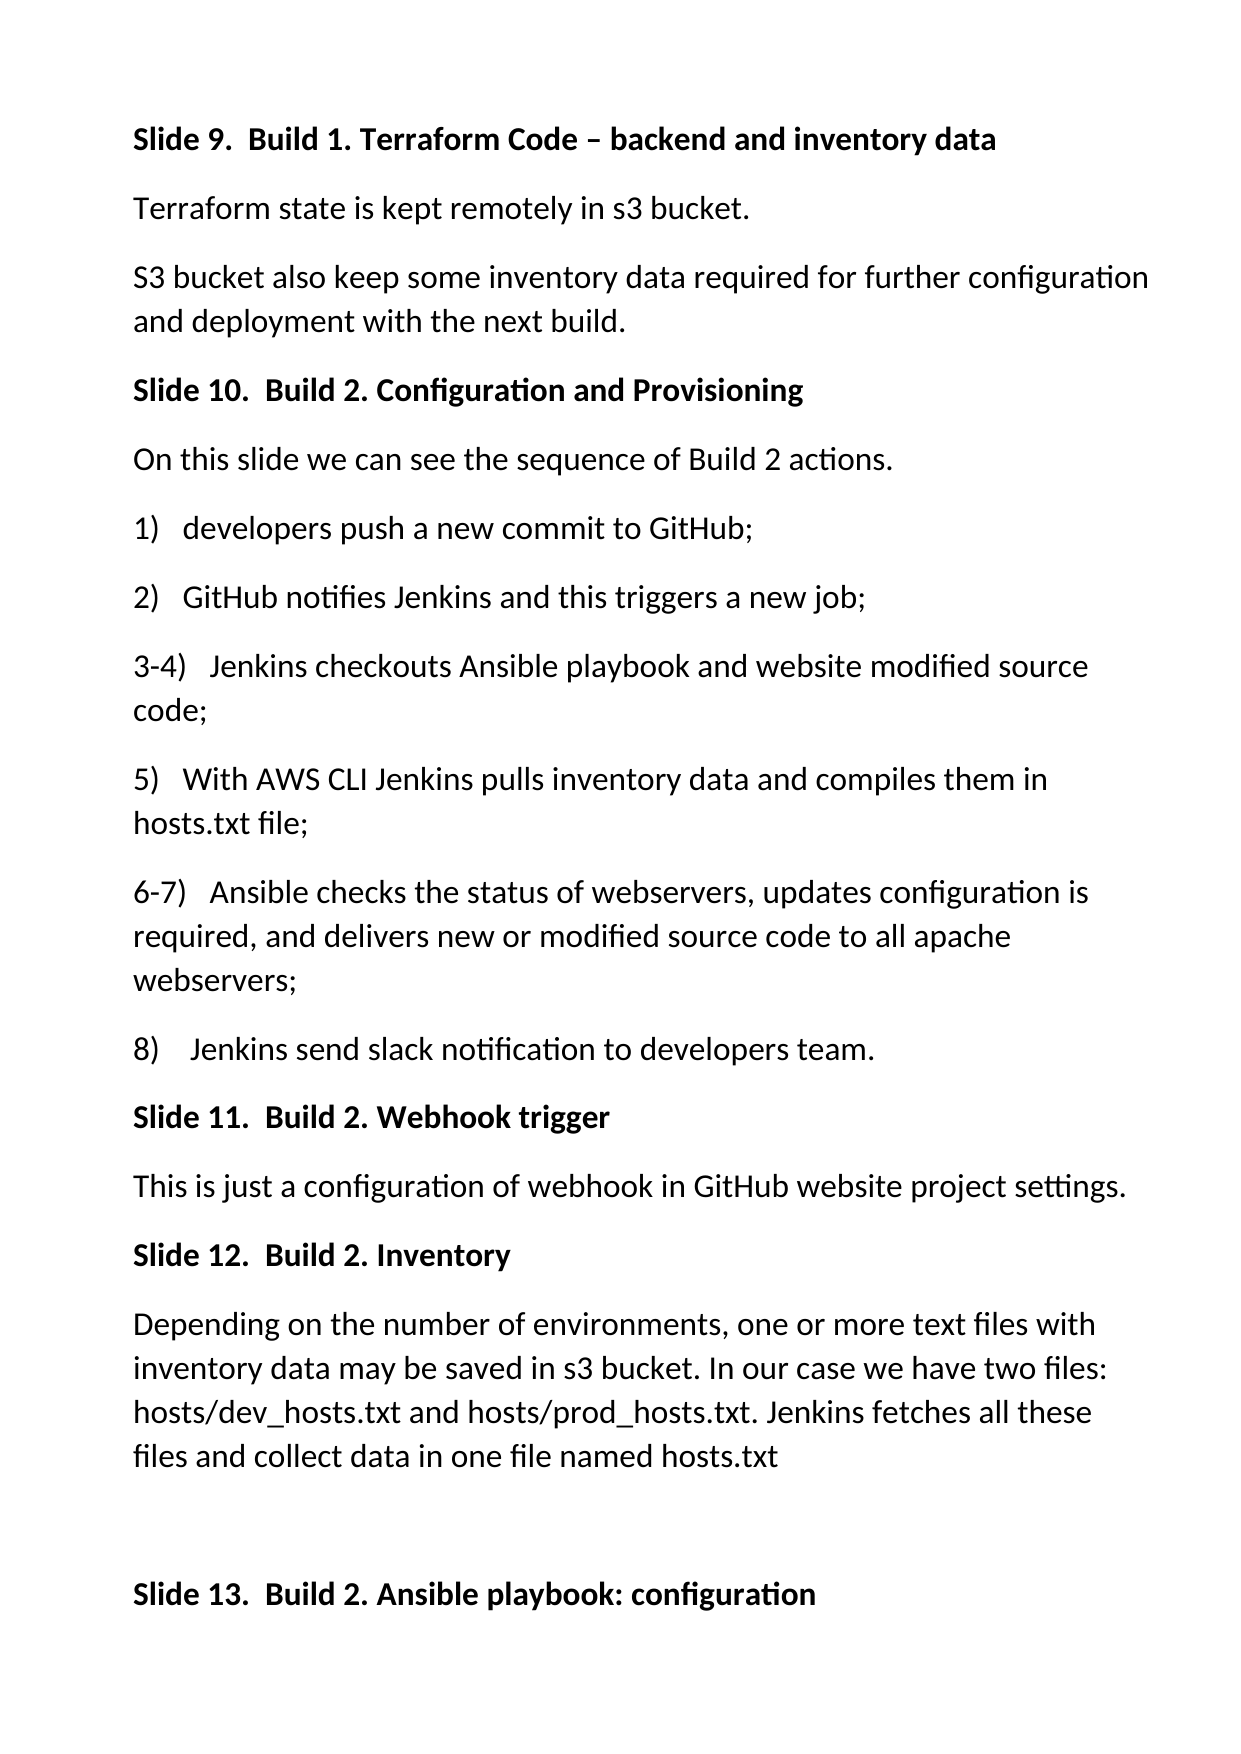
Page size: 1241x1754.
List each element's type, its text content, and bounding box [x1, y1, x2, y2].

text 5) With AWS CLI Jenkins pulls inventory data and compiles them in hosts.txt file; [133, 758, 1152, 842]
text This is just a configuration of webhook in GitHub website project settings. [133, 1165, 1152, 1206]
text On this slide we can see the sequence of Build 2 actions. [133, 438, 1152, 479]
text Slide 13. Build 2. Ansible playbook: configuration [133, 1573, 1152, 1614]
text Terraform state is kept remotely in s3 bucket. [133, 187, 1152, 228]
text Slide 12. Build 2. Inventory [133, 1234, 1152, 1275]
text Slide 11. Build 2. Webhook trigger [133, 1096, 1152, 1137]
text S3 bucket also keep some inventory data required for further configuration and deployment with the next build. [133, 256, 1152, 341]
text 6-7) Ansible checks the status of webservers, updates configuration is required, and delivers new or modified source code to all apache webservers; [133, 871, 1152, 999]
text 8) Jenkins send slack notification to developers team. [133, 1027, 1152, 1068]
text 3-4) Jenkins checkouts Ansible playbook and website modified source code; [133, 645, 1152, 729]
text 2) GitHub notifies Jenkins and this triggers a new job; [133, 576, 1152, 617]
text Depending on the number of environments, one or more text files with inventory data may be saved in s3 bucket. In our case we have two files: hosts/dev_hosts.txt and hosts/prod_hosts.txt. Jenkins fetches all these files and collect data in one file named hosts.txt [133, 1303, 1152, 1476]
text Slide 9. Build 1. Terraform Code – backend and inventory data [133, 118, 1152, 159]
text 1) developers push a new commit to GitHub; [133, 507, 1152, 548]
text Slide 10. Build 2. Configuration and Provisioning [133, 369, 1152, 410]
